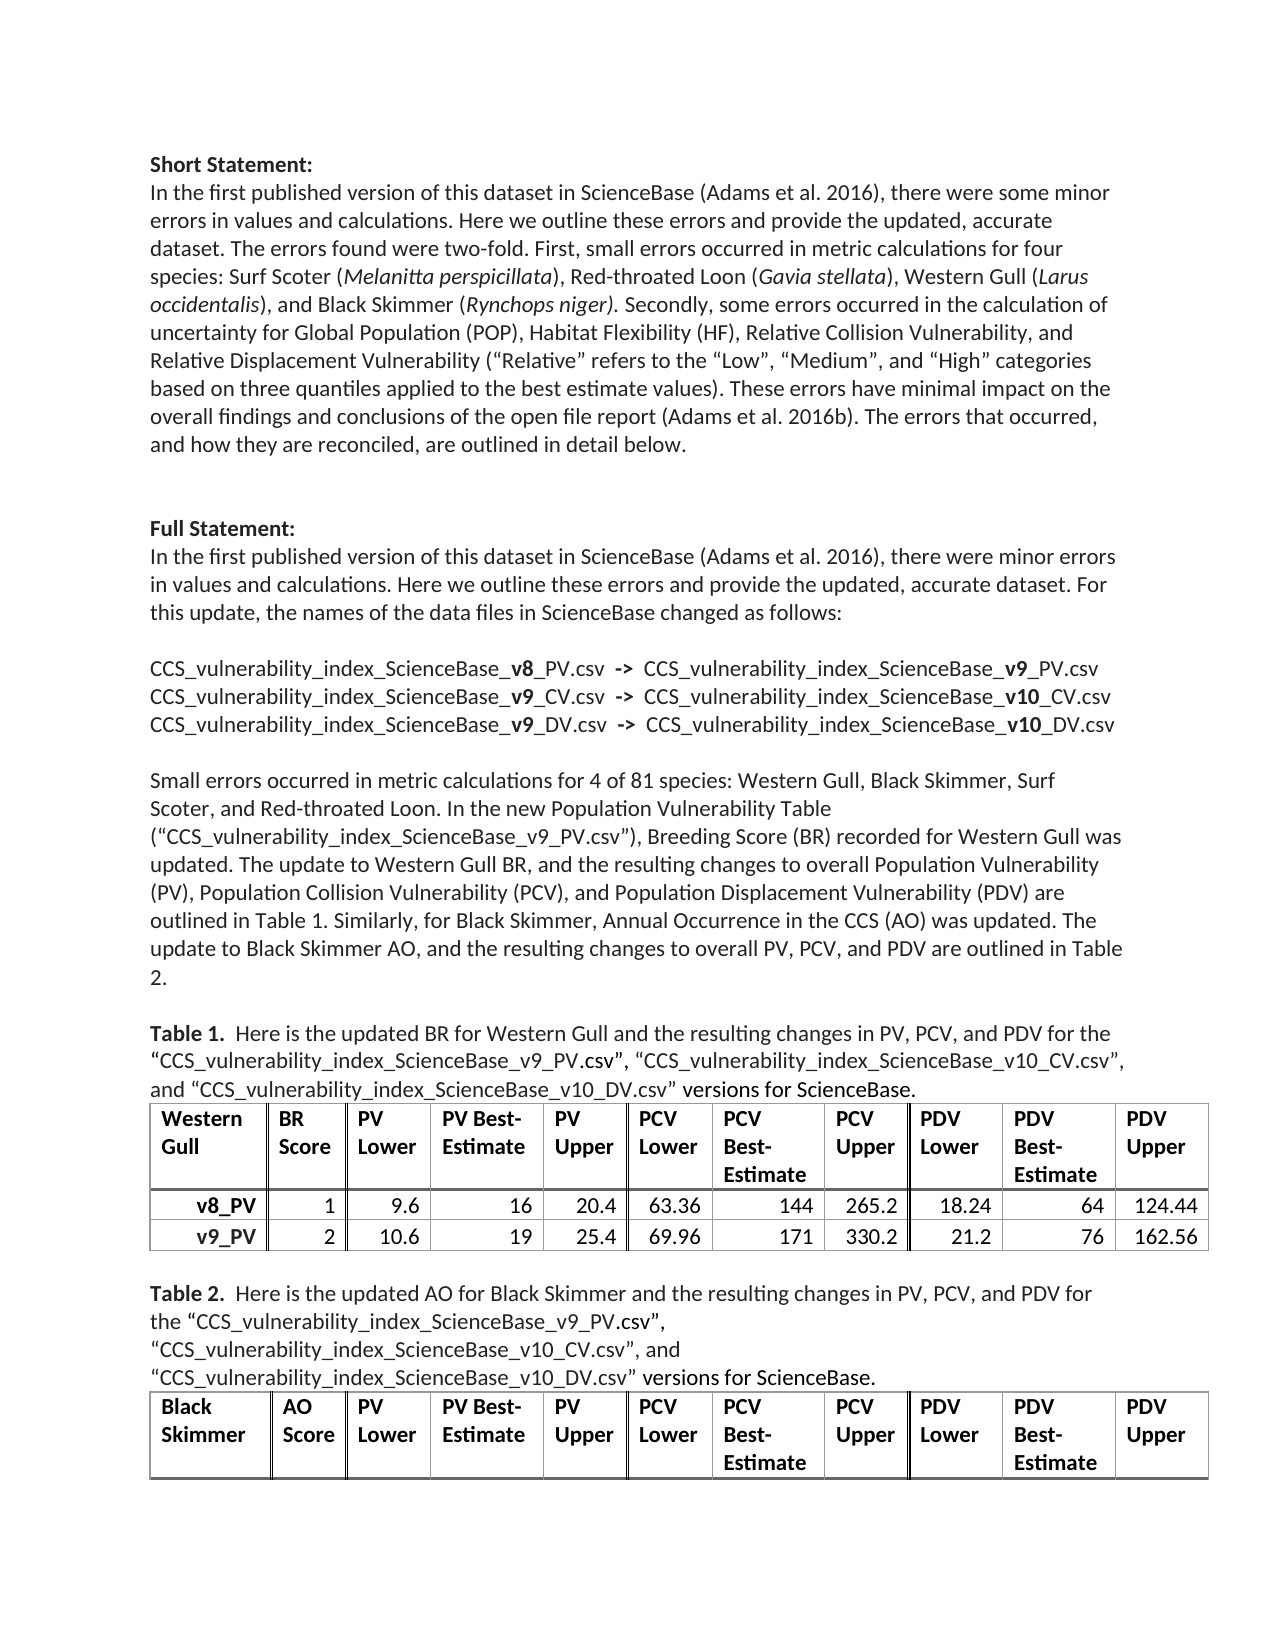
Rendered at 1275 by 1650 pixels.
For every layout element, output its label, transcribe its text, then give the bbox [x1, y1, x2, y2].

text Full Statement: [150, 514, 1125, 542]
table_cell 9.6 [348, 1191, 430, 1219]
table_header AO Score [273, 1393, 345, 1477]
table_cell 330.2 [825, 1220, 907, 1250]
table_cell 171 [713, 1220, 824, 1250]
text Small errors occurred in metric calculations for 4 of 81 species: Western Gull, Black Skimmer, Surf Scoter, and Red-throated Loon. In the new Population Vulnerability Table (“CCS_vulnerability_index_ScienceBase_v9_PV.csv”), Breeding Score (BR) recorded for Western Gull was updated. The update to Western Gull BR, and the resulting changes to overall Population Vulnerability (PV), Population Collision Vulnerability (PCV), and Population Displacement Vulnerability (PDV) are outlined in Table 1. Similarly, for Black Skimmer, Annual Occurrence in the CCS (AO) was updated. The update to Black Skimmer AO, and the resulting changes to overall PV, PCV, and PDV are outlined in Table 2. [150, 766, 1125, 991]
text In the first published version of this dataset in ScienceBase (Adams et al. 2016), there were minor errors in values and calculations. Here we outline these errors and provide the updated, accurate dataset. For this update, the names of the data files in ScienceBase changed as follows: [150, 542, 1125, 626]
table_header PDV Upper [1116, 1104, 1208, 1188]
table_header BR Score [269, 1104, 345, 1188]
table_cell 2 [269, 1220, 345, 1250]
table_header PV Upper [544, 1104, 626, 1188]
table_header PV Lower [348, 1104, 430, 1188]
table_cell 265.2 [825, 1191, 907, 1219]
table_cell v9_PV [151, 1220, 266, 1250]
table_cell 1 [269, 1191, 345, 1219]
table_header Black Skimmer [151, 1393, 270, 1477]
table_header PV Best-Estimate [431, 1393, 543, 1477]
table_cell 124.44 [1116, 1191, 1208, 1219]
table_cell 64 [1003, 1191, 1115, 1219]
table_cell 20.4 [544, 1191, 626, 1219]
table_cell 162.56 [1116, 1220, 1208, 1250]
text CCS_vulnerability_index_ScienceBase_v9_DV.csv -> CCS_vulnerability_index_ScienceBase_v10_DV.csv [150, 710, 1125, 738]
table_header PV Upper [544, 1393, 626, 1477]
text Short Statement: [150, 150, 1125, 178]
table_header PV Lower [348, 1393, 430, 1477]
table_header PCV Lower [629, 1393, 712, 1477]
table_header Western Gull [151, 1104, 266, 1188]
text CCS_vulnerability_index_ScienceBase_v8_PV.csv -> CCS_vulnerability_index_ScienceBase_v9_PV.csv [150, 654, 1125, 682]
table_header PCV Best-Estimate [713, 1393, 824, 1477]
table_header PV Best-Estimate [431, 1104, 543, 1188]
text Table 1. Here is the updated BR for Western Gull and the resulting changes in PV, PCV, and PDV for the “CCS_vulnerability_index_ScienceBase_v9_PV.csv”, “CCS_vulnerability_index_ScienceBase_v10_CV.csv”, and “CCS_vulnerability_index_ScienceBase_v10_DV.csv” versions for ScienceBase. [150, 1019, 1125, 1103]
table_header PCV Upper [825, 1393, 907, 1477]
table_cell 21.2 [911, 1220, 1002, 1250]
text Table 2. Here is the updated AO for Black Skimmer and the resulting changes in PV, PCV, and PDV for the “CCS_vulnerability_index_ScienceBase_v9_PV.csv”, “CCS_vulnerability_index_ScienceBase_v10_CV.csv”, and “CCS_vulnerability_index_ScienceBase_v10_DV.csv” versions for ScienceBase. [150, 1279, 1125, 1391]
table_cell 76 [1003, 1220, 1115, 1250]
table_cell 69.96 [629, 1220, 712, 1250]
table_header PCV Upper [825, 1104, 907, 1188]
text In the first published version of this dataset in ScienceBase (Adams et al. 2016), there were some minor errors in values and calculations. Here we outline these errors and provide the updated, accurate dataset. The errors found were two-fold. First, small errors occurred in metric calculations for four species: Surf Scoter (Melanitta perspicillata), Red-throated Loon (Gavia stellata), Western Gull (Larus occidentalis), and Black Skimmer (Rynchops niger). Secondly, some errors occurred in the calculation of uncertainty for Global Population (POP), Habitat Flexibility (HF), Relative Collision Vulnerability, and Relative Displacement Vulnerability (“Relative” refers to the “Low”, “Medium”, and “High” categories based on three quantiles applied to the best estimate values). These errors have minimal impact on the overall findings and conclusions of the open file report (Adams et al. 2016b). The errors that occurred, and how they are reconciled, are outlined in detail below. [150, 178, 1125, 458]
table_cell 144 [713, 1191, 824, 1219]
table_header PDV Lower [911, 1104, 1002, 1188]
table_header PDV Best-Estimate [1003, 1104, 1115, 1188]
table_header PDV Lower [911, 1393, 1002, 1477]
table_cell 19 [431, 1220, 543, 1250]
table_cell 16 [431, 1191, 543, 1219]
table_cell 18.24 [911, 1191, 1002, 1219]
table_cell v8_PV [151, 1191, 266, 1219]
table_header PCV Lower [629, 1104, 712, 1188]
table_cell 25.4 [544, 1220, 626, 1250]
table_header PDV Upper [1116, 1393, 1208, 1477]
text CCS_vulnerability_index_ScienceBase_v9_CV.csv -> CCS_vulnerability_index_ScienceBase_v10_CV.csv [150, 682, 1125, 710]
table_header PDV Best-Estimate [1003, 1393, 1115, 1477]
table_header PCV Best-Estimate [713, 1104, 824, 1188]
table_cell 63.36 [629, 1191, 712, 1219]
table_cell 10.6 [348, 1220, 430, 1250]
